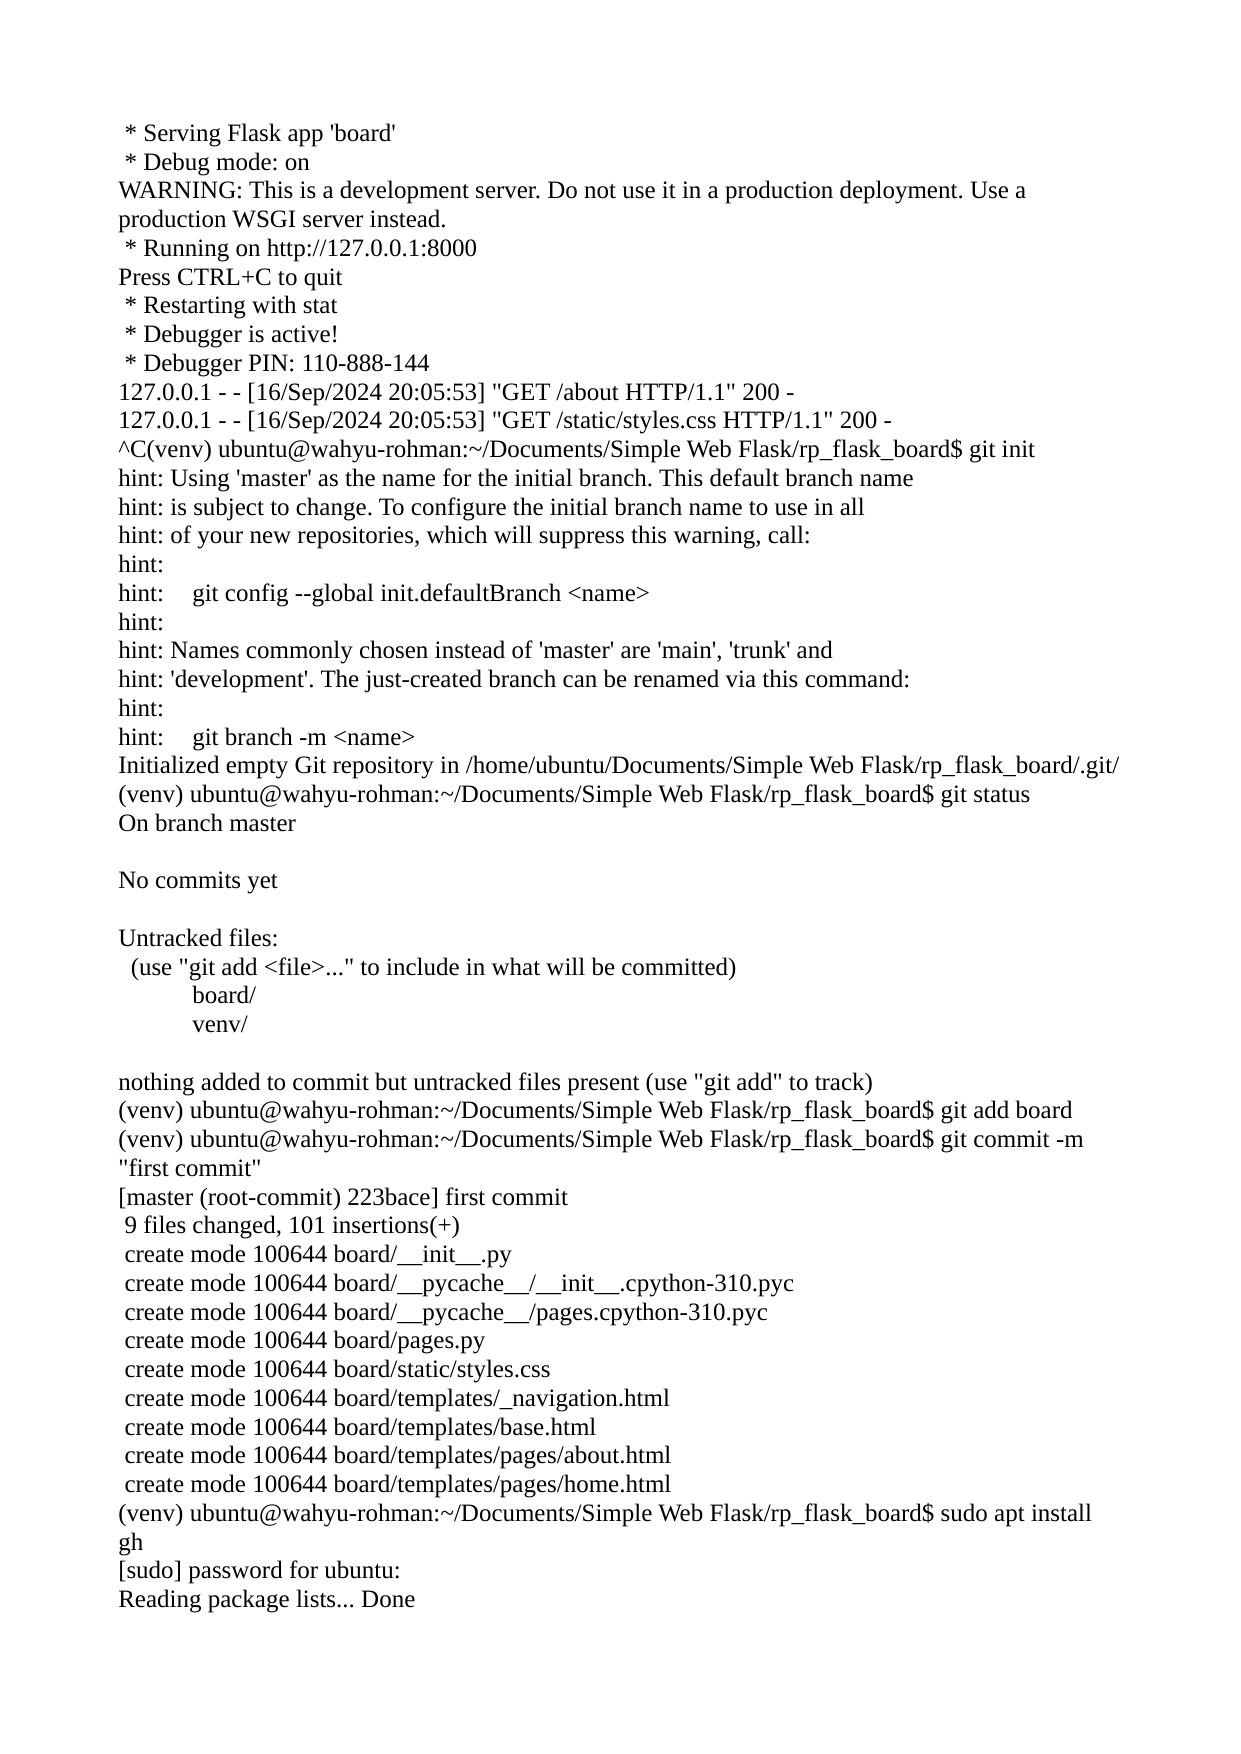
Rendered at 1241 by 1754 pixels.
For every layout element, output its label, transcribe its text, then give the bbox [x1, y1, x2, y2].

text create mode 100644 board/templates/base.html [118, 1412, 1122, 1441]
text venv/ [118, 1009, 1122, 1038]
text * Debugger is active! [118, 319, 1122, 348]
text create mode 100644 board/__pycache__/__init__.cpython-310.pyc [118, 1268, 1122, 1297]
text * Restarting with stat [118, 291, 1122, 319]
text hint: of your new repositories, which will suppress this warning, call: [118, 521, 1122, 549]
text nothing added to commit but untracked files present (use "git add" to track) [118, 1067, 1122, 1096]
text hint: git branch -m <name> [118, 722, 1122, 751]
text hint: 'development'. The just-created branch can be renamed via this command: [118, 664, 1122, 693]
text create mode 100644 board/__pycache__/pages.cpython-310.pyc [118, 1297, 1122, 1326]
text Reading package lists... Done [118, 1584, 1122, 1613]
text board/ [118, 981, 1122, 1009]
text On branch master [118, 808, 1122, 837]
text [sudo] password for ubuntu: [118, 1556, 1122, 1584]
text hint: is subject to change. To configure the initial branch name to use in all [118, 492, 1122, 521]
text * Running on http://127.0.0.1:8000 [118, 233, 1122, 262]
text (venv) ubuntu@wahyu-rohman:~/Documents/Simple Web Flask/rp_flask_board$ git status [118, 779, 1122, 808]
text Press CTRL+C to quit [118, 262, 1122, 291]
text Untracked files: [118, 923, 1122, 952]
text WARNING: This is a development server. Do not use it in a production deployment. Use a production WSGI server instead. [118, 176, 1122, 233]
text create mode 100644 board/static/styles.css [118, 1354, 1122, 1383]
text create mode 100644 board/templates/pages/home.html [118, 1469, 1122, 1498]
text hint: [118, 607, 1122, 636]
text * Debug mode: on [118, 147, 1122, 176]
text ^C(venv) ubuntu@wahyu-rohman:~/Documents/Simple Web Flask/rp_flask_board$ git init [118, 434, 1122, 463]
text (venv) ubuntu@wahyu-rohman:~/Documents/Simple Web Flask/rp_flask_board$ sudo apt install gh [118, 1498, 1122, 1556]
text hint: [118, 549, 1122, 578]
text Initialized empty Git repository in /home/ubuntu/Documents/Simple Web Flask/rp_flask_board/.git/ [118, 751, 1122, 779]
text hint: [118, 693, 1122, 722]
text * Debugger PIN: 110-888-144 [118, 348, 1122, 377]
text 127.0.0.1 - - [16/Sep/2024 20:05:53] "GET /static/styles.css HTTP/1.1" 200 - [118, 406, 1122, 434]
text create mode 100644 board/templates/pages/about.html [118, 1441, 1122, 1469]
text hint: git config --global init.defaultBranch <name> [118, 578, 1122, 607]
text (venv) ubuntu@wahyu-rohman:~/Documents/Simple Web Flask/rp_flask_board$ git add board [118, 1096, 1122, 1124]
text [master (root-commit) 223bace] first commit [118, 1182, 1122, 1211]
text create mode 100644 board/pages.py [118, 1326, 1122, 1354]
text * Serving Flask app 'board' [118, 118, 1122, 147]
text hint: Names commonly chosen instead of 'master' are 'main', 'trunk' and [118, 636, 1122, 664]
text create mode 100644 board/templates/_navigation.html [118, 1383, 1122, 1412]
text 9 files changed, 101 insertions(+) [118, 1211, 1122, 1239]
text create mode 100644 board/__init__.py [118, 1239, 1122, 1268]
text (venv) ubuntu@wahyu-rohman:~/Documents/Simple Web Flask/rp_flask_board$ git commit -m "first commit" [118, 1124, 1122, 1182]
text (use "git add <file>..." to include in what will be committed) [118, 952, 1122, 981]
text No commits yet [118, 866, 1122, 894]
text 127.0.0.1 - - [16/Sep/2024 20:05:53] "GET /about HTTP/1.1" 200 - [118, 377, 1122, 406]
text hint: Using 'master' as the name for the initial branch. This default branch name [118, 463, 1122, 492]
